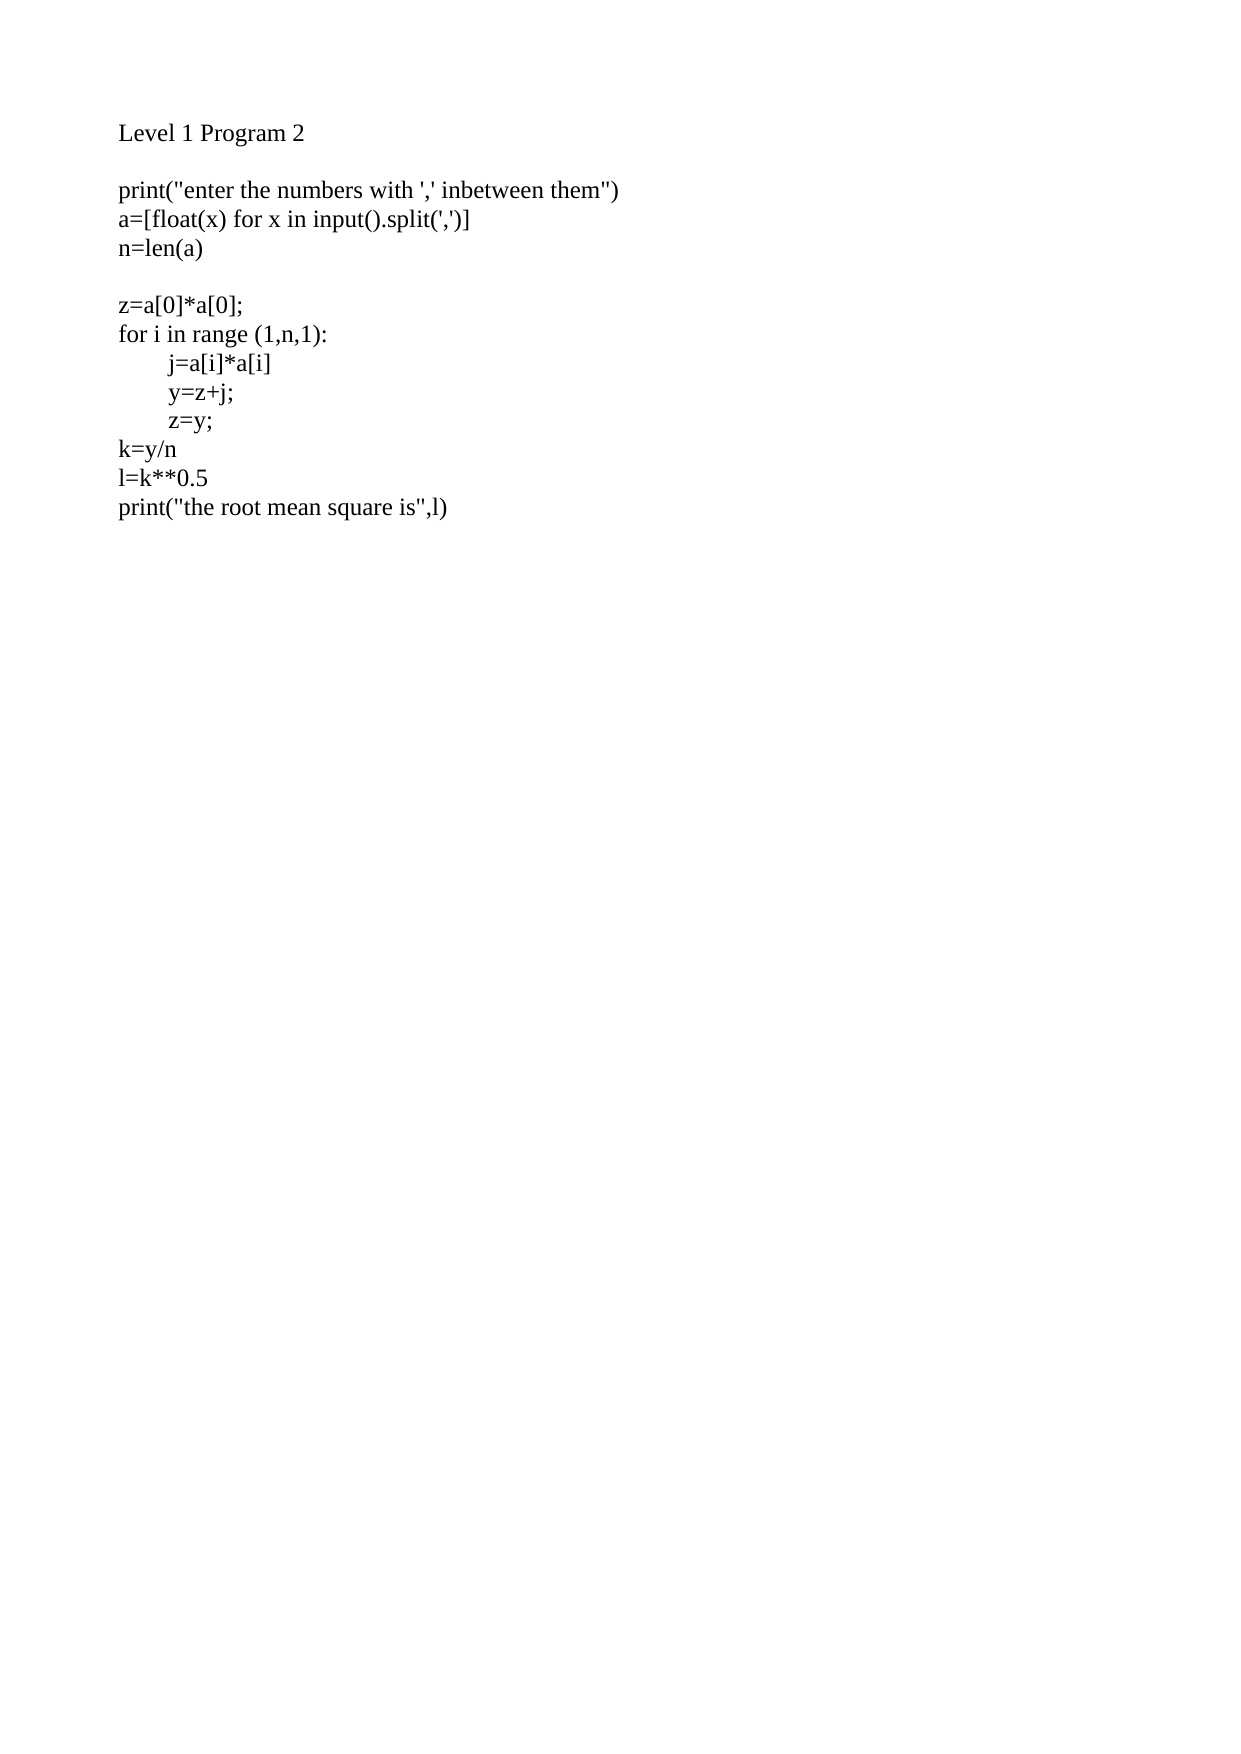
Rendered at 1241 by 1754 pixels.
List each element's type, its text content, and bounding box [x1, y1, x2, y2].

text Level 1 Program 2 [118, 118, 1122, 147]
text y=z+j; [118, 377, 1122, 406]
text z=y; [118, 406, 1122, 434]
text a=[float(x) for x in input().split(',')] [118, 204, 1122, 233]
text k=y/n [118, 434, 1122, 463]
text j=a[i]*a[i] [118, 348, 1122, 377]
text print("the root mean square is",l) [118, 492, 1122, 521]
text l=k**0.5 [118, 463, 1122, 492]
text print("enter the numbers with ',' inbetween them") [118, 176, 1122, 204]
text z=a[0]*a[0]; [118, 291, 1122, 319]
text n=len(a) [118, 233, 1122, 262]
text for i in range (1,n,1): [118, 319, 1122, 348]
